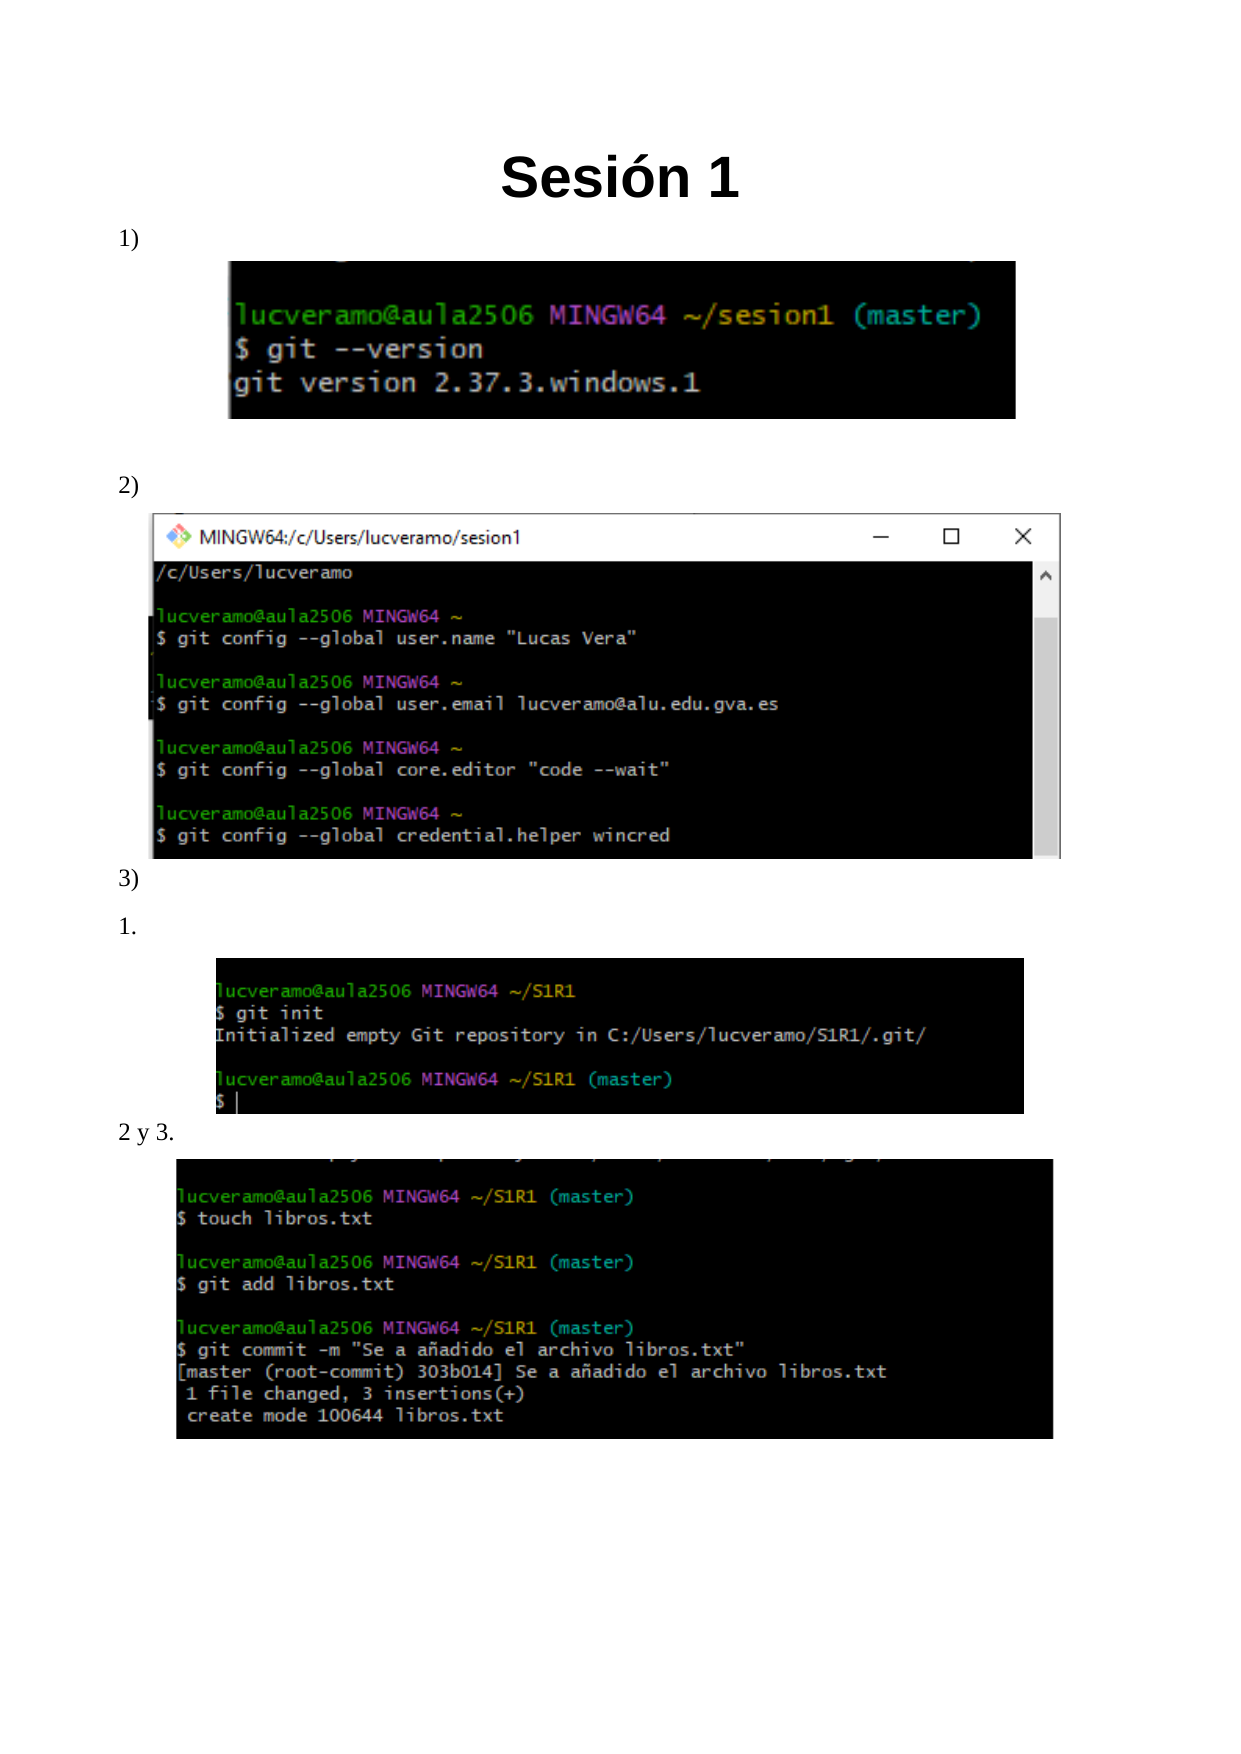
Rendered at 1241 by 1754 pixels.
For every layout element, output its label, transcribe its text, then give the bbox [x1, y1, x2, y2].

text 2 y 3. [118, 958, 1122, 1146]
text 1. [118, 911, 1122, 939]
text 1) [118, 223, 1122, 251]
picture [176, 1159, 1055, 1439]
text 2) [118, 470, 1122, 499]
text 3) [118, 518, 1122, 892]
picture [216, 958, 1024, 1114]
picture [148, 513, 1061, 859]
title Sesión 1 [118, 143, 1122, 210]
picture [227, 261, 1016, 419]
